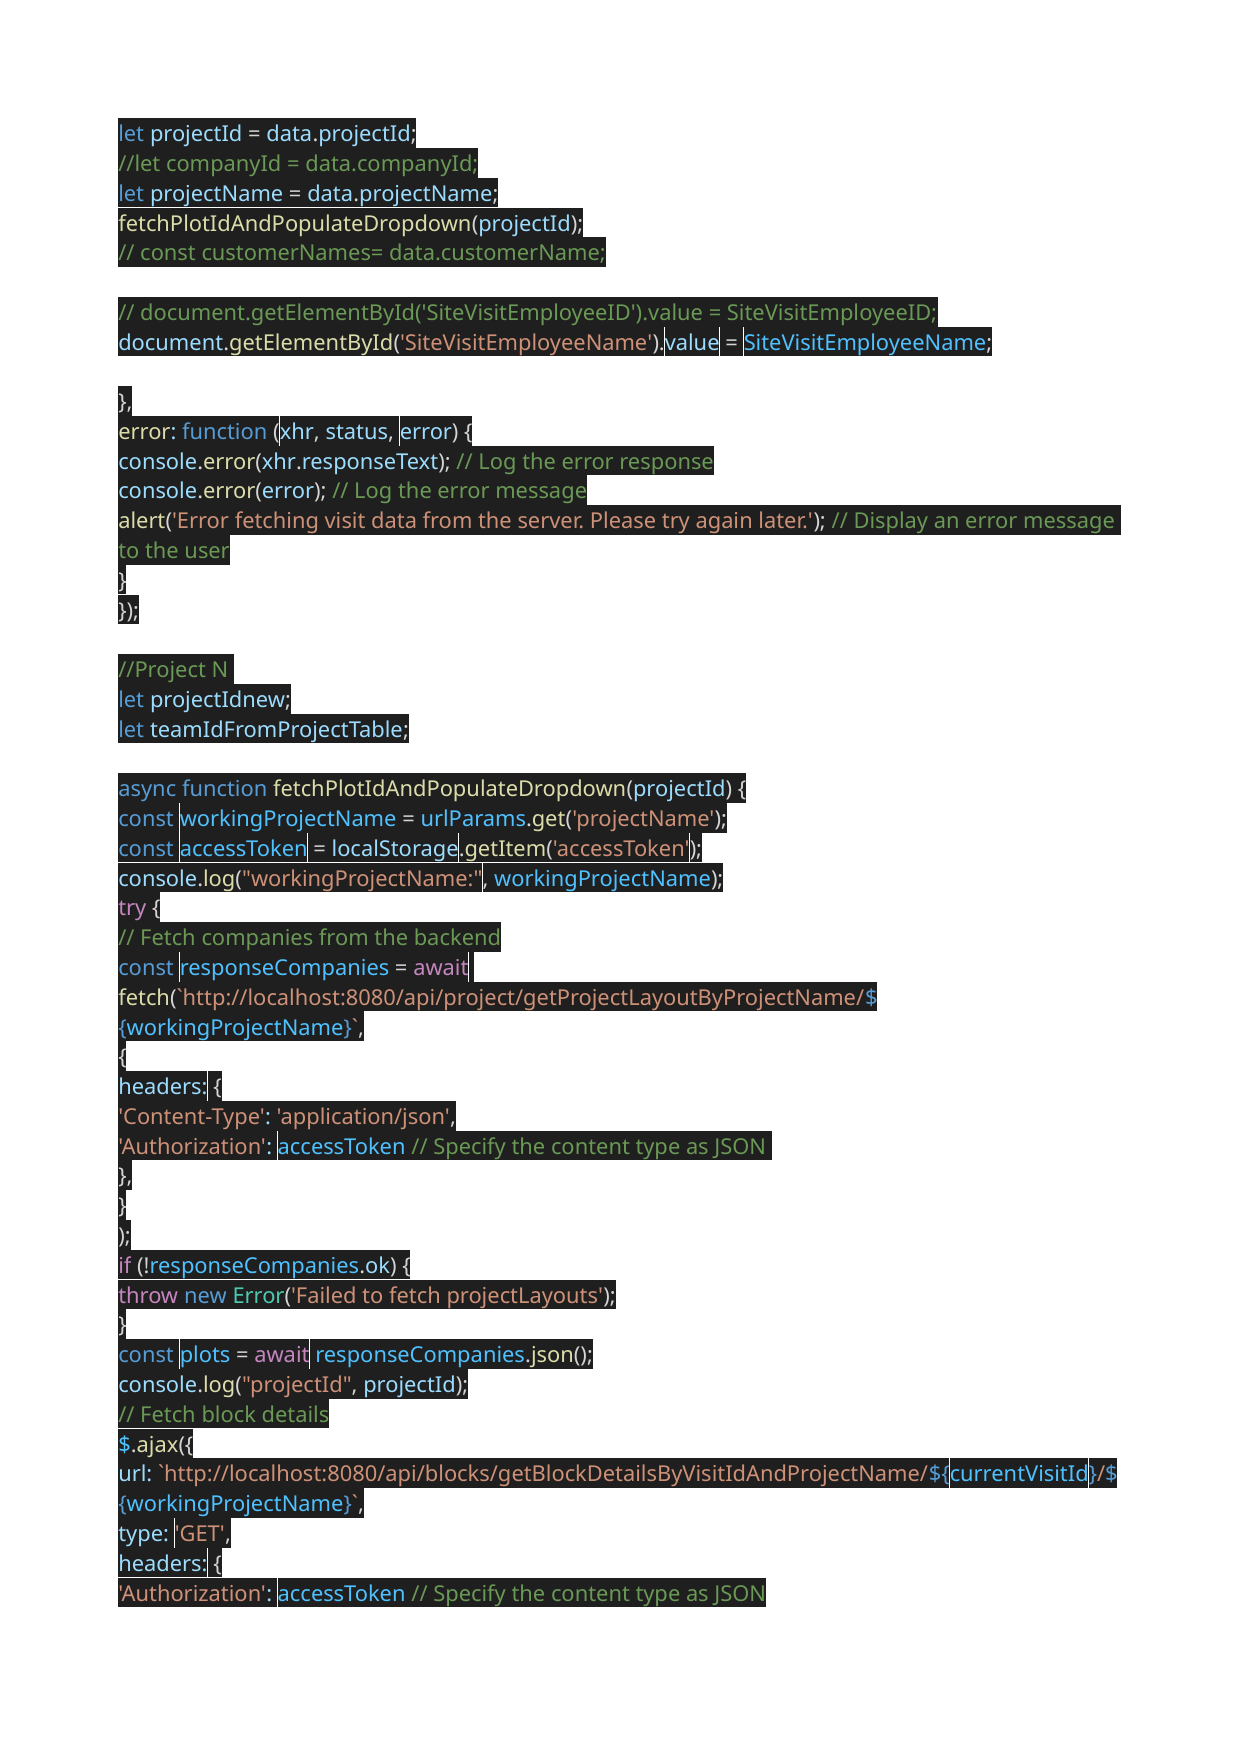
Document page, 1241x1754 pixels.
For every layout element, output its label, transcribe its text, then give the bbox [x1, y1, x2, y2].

text // Fetch block details [118, 1399, 1122, 1428]
text const plots = await responseCompanies.json(); [118, 1339, 1122, 1369]
text alert('Error fetching visit data from the server. Please try again later.'); // Display an error message to the user [118, 505, 1122, 565]
text } [118, 565, 1122, 594]
text let projectIdnew; [118, 684, 1122, 714]
text const accessToken = localStorage.getItem('accessToken'); [118, 833, 1122, 862]
text let teamIdFromProjectTable; [118, 714, 1122, 743]
text try { [118, 892, 1122, 922]
text console.error(xhr.responseText); // Log the error response [118, 446, 1122, 475]
text async function fetchPlotIdAndPopulateDropdown(projectId) { [118, 773, 1122, 803]
text //Project N [118, 654, 1122, 684]
text 'Content-Type': 'application/json', [118, 1101, 1122, 1131]
text type: 'GET', [118, 1518, 1122, 1548]
text // document.getElementById('SiteVisitEmployeeID').value = SiteVisitEmployeeID; [118, 297, 1122, 327]
text }); [118, 594, 1122, 624]
text } [118, 1190, 1122, 1220]
text 'Authorization': accessToken // Specify the content type as JSON [118, 1131, 1122, 1160]
text ); [118, 1220, 1122, 1250]
text let projectName = data.projectName; [118, 178, 1122, 207]
text //let companyId = data.companyId; [118, 148, 1122, 178]
text url: `http://localhost:8080/api/blocks/getBlockDetailsByVisitIdAndProjectName/${currentVisitId}/${workingProjectName}`, [118, 1458, 1122, 1518]
text { [118, 1041, 1122, 1071]
text let projectId = data.projectId; [118, 118, 1122, 148]
text headers: { [118, 1071, 1122, 1101]
text throw new Error('Failed to fetch projectLayouts'); [118, 1279, 1122, 1309]
text document.getElementById('SiteVisitEmployeeName').value = SiteVisitEmployeeName; [118, 327, 1122, 356]
text const workingProjectName = urlParams.get('projectName'); [118, 803, 1122, 833]
text fetchPlotIdAndPopulateDropdown(projectId); [118, 207, 1122, 237]
text }, [118, 386, 1122, 416]
text $.ajax({ [118, 1428, 1122, 1458]
text console.error(error); // Log the error message [118, 475, 1122, 505]
text if (!responseCompanies.ok) { [118, 1250, 1122, 1279]
text headers: { [118, 1548, 1122, 1577]
text const responseCompanies = await fetch(`http://localhost:8080/api/project/getProjectLayoutByProjectName/${workingProjectName}`, [118, 952, 1122, 1041]
text console.log("projectId", projectId); [118, 1369, 1122, 1399]
text }, [118, 1160, 1122, 1190]
text // const customerNames= data.customerName; [118, 237, 1122, 267]
text } [118, 1309, 1122, 1339]
text error: function (xhr, status, error) { [118, 416, 1122, 446]
text 'Authorization': accessToken // Specify the content type as JSON [118, 1577, 1122, 1607]
text console.log("workingProjectName:", workingProjectName); [118, 862, 1122, 892]
text // Fetch companies from the backend [118, 922, 1122, 952]
